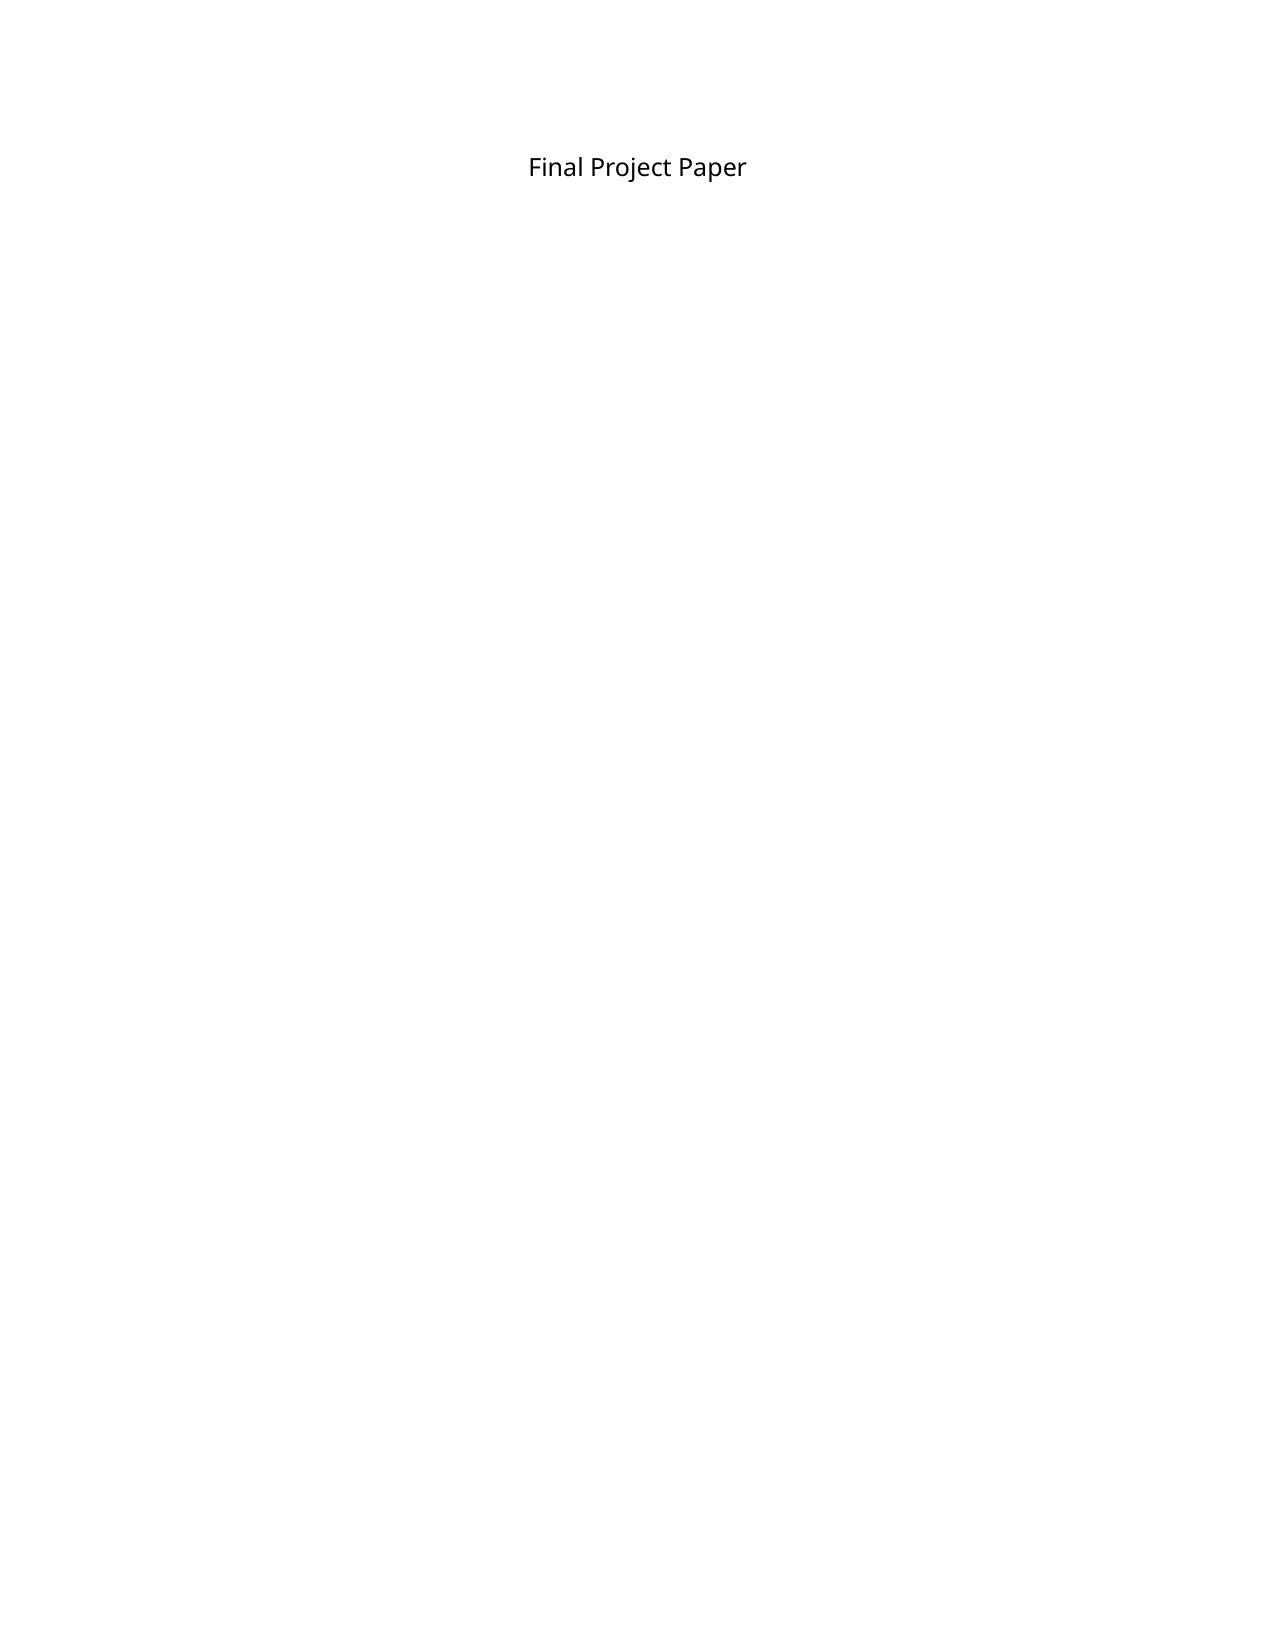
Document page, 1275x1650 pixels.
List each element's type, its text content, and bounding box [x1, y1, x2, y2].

text Final Project Paper [150, 150, 1125, 184]
